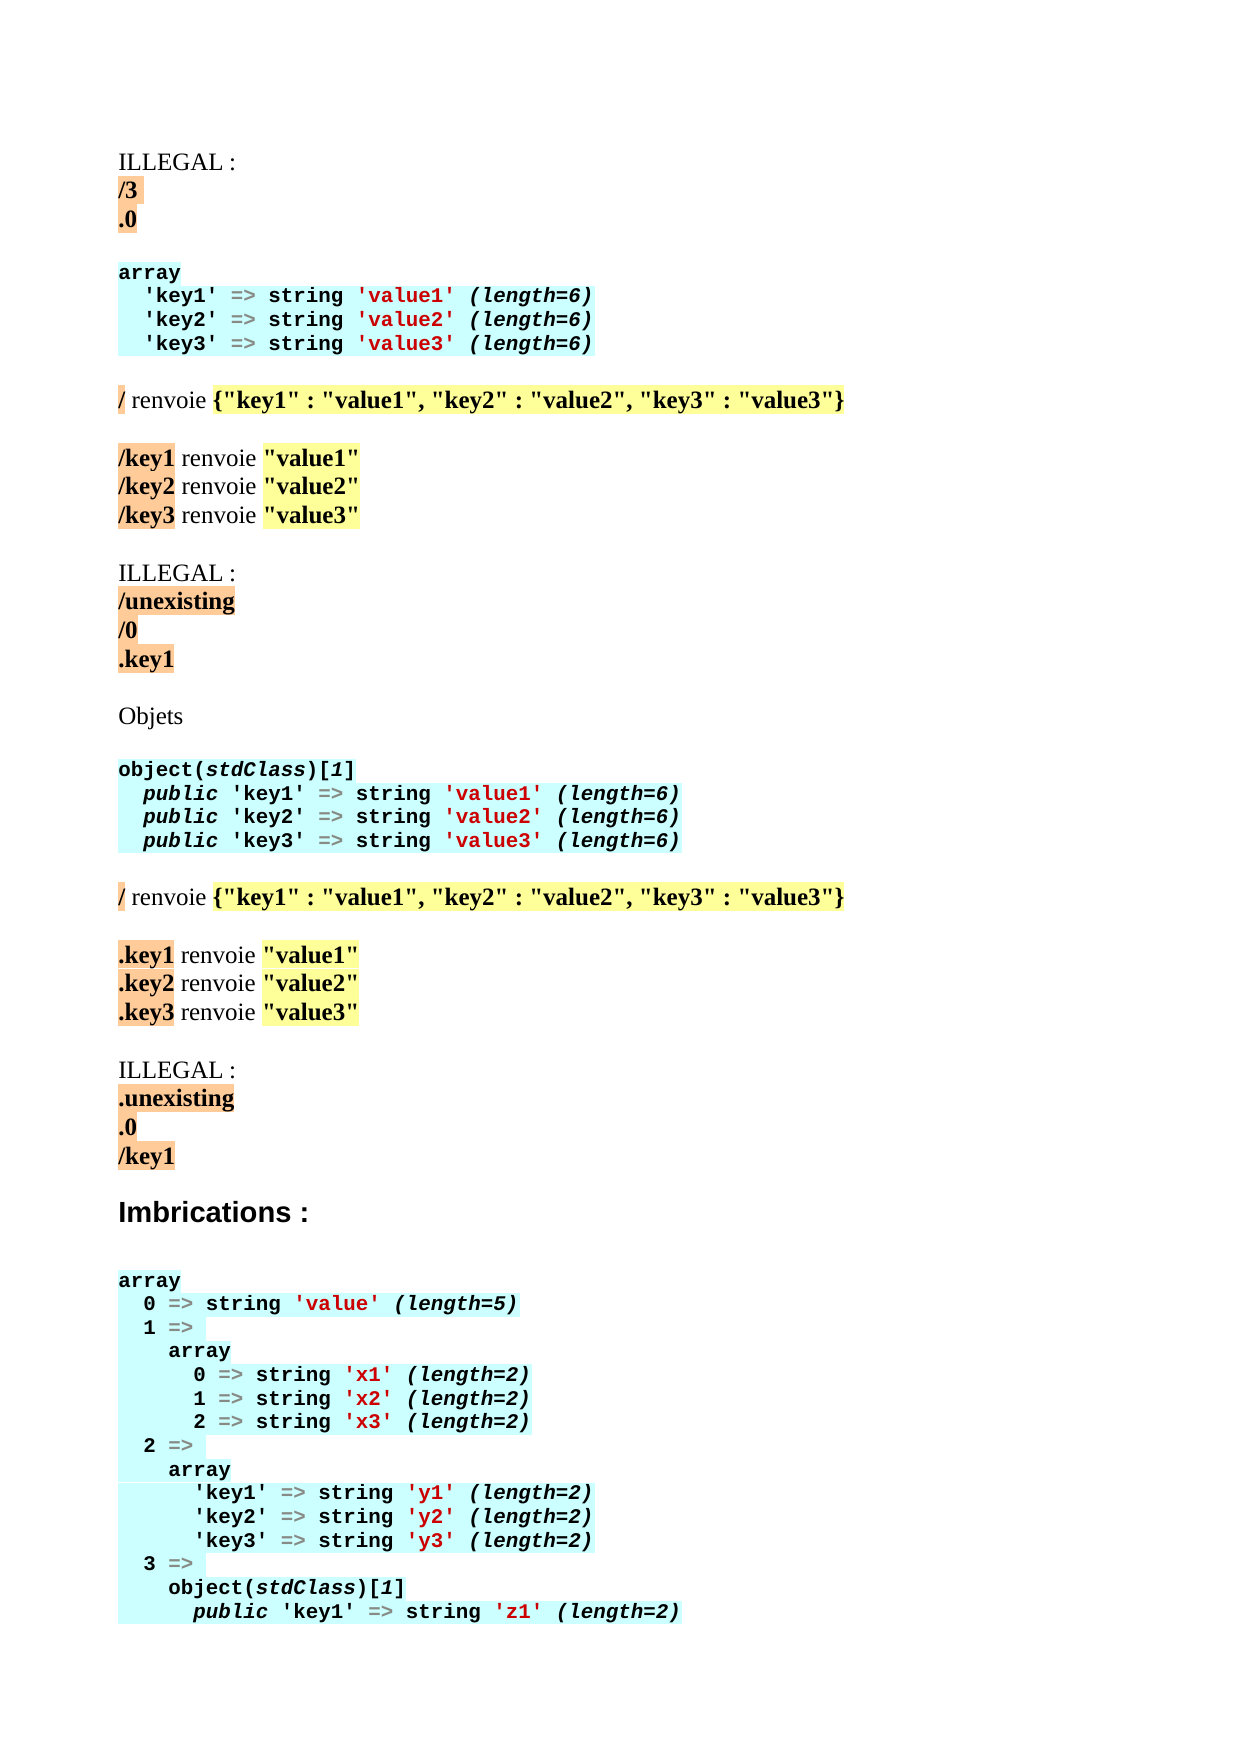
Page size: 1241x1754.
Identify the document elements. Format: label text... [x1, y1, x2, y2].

text / renvoie {"key1" : "value1", "key2" : "value2", "key3" : "value3"} [844, 385, 1122, 414]
text 'key2' => string 'value2' (length=6) [595, 309, 1122, 333]
text .0 [137, 1112, 1122, 1141]
text public 'key1' => string 'value1' (length=6) [682, 783, 1122, 806]
text /key2 renvoie "value2" [175, 471, 263, 500]
subtitle Imbrications : [118, 1195, 1122, 1228]
text public 'key3' => string 'value3' (length=6) [682, 830, 1122, 853]
text /unexisting [235, 586, 1122, 615]
text ILLEGAL : [118, 1055, 1122, 1083]
text /key3 renvoie "value3" [360, 500, 1122, 529]
text 2 => string 'x3' (length=2) [532, 1411, 1122, 1435]
text Objets [118, 701, 1122, 730]
text /key3 renvoie "value3" [175, 500, 263, 529]
text .key3 renvoie "value3" [174, 997, 262, 1026]
text /3 [144, 176, 1122, 204]
text .key1 [174, 644, 1122, 673]
text .unexisting [118, 1083, 1122, 1112]
text 3 => [206, 1553, 1122, 1577]
text array [231, 1459, 1122, 1482]
text array [118, 1269, 1122, 1293]
text ILLEGAL : [118, 558, 1122, 586]
text .0 [137, 204, 1122, 233]
text 'key3' => string 'value3' (length=6) [595, 333, 1122, 356]
text 2 => [206, 1435, 1122, 1459]
text /key1 renvoie "value1" [360, 443, 1122, 471]
text 1 => [206, 1317, 1122, 1341]
text .key1 renvoie "value1" [174, 940, 262, 968]
text /key2 renvoie "value2" [360, 471, 1122, 500]
text /0 [138, 615, 1122, 644]
text / renvoie {"key1" : "value1", "key2" : "value2", "key3" : "value3"} [125, 385, 213, 414]
text 0 => string 'x1' (length=2) [532, 1364, 1122, 1388]
text /key1 renvoie "value1" [175, 443, 263, 471]
text 'key1' => string 'value1' (length=6) [595, 286, 1122, 309]
text 'key3' => string 'y3' (length=2) [595, 1530, 1122, 1553]
text 'key2' => string 'y2' (length=2) [595, 1506, 1122, 1530]
text array [231, 1341, 1122, 1364]
text .key3 renvoie "value3" [359, 997, 1122, 1026]
text / renvoie {"key1" : "value1", "key2" : "value2", "key3" : "value3"} [125, 882, 213, 911]
text array [181, 262, 1122, 286]
text 1 => string 'x2' (length=2) [532, 1388, 1122, 1411]
text public 'key1' => string 'z1' (length=2) [682, 1601, 1122, 1624]
text public 'key2' => string 'value2' (length=6) [682, 806, 1122, 830]
text / renvoie {"key1" : "value1", "key2" : "value2", "key3" : "value3"} [844, 882, 1122, 911]
text object(stdClass)[1] [406, 1577, 1122, 1601]
text 0 => string 'value' (length=5) [520, 1293, 1122, 1317]
text .key2 renvoie "value2" [118, 968, 1122, 997]
text 'key1' => string 'y1' (length=2) [118, 1482, 1122, 1506]
text .key1 renvoie "value1" [359, 940, 1122, 968]
text ILLEGAL : [118, 147, 1122, 176]
text object(stdClass)[1] [356, 759, 1122, 783]
text /key1 [175, 1141, 1122, 1170]
